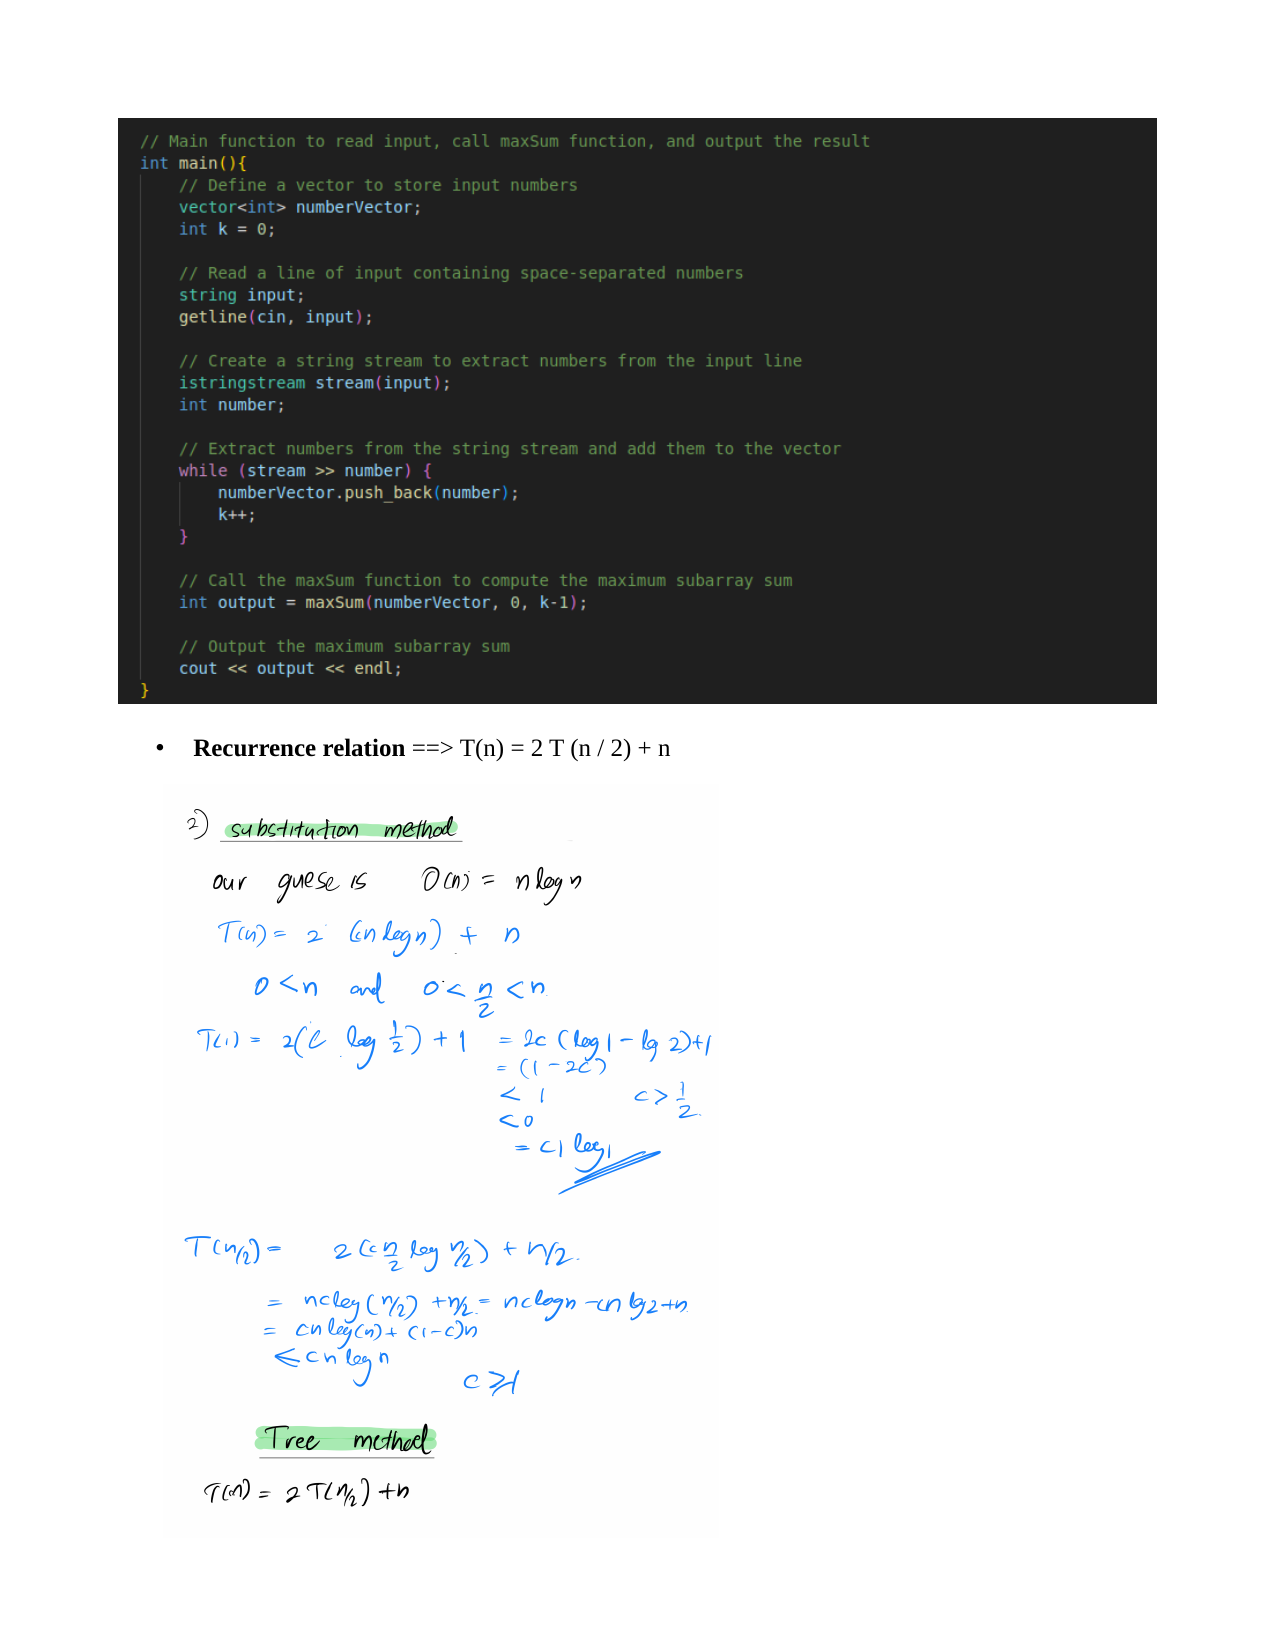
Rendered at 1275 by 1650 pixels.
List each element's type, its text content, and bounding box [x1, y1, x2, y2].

picture [162, 784, 719, 1538]
list Recurrence relation ==> T(n) = 2 T (n / 2) + n [156, 733, 1157, 761]
picture [118, 118, 1157, 704]
